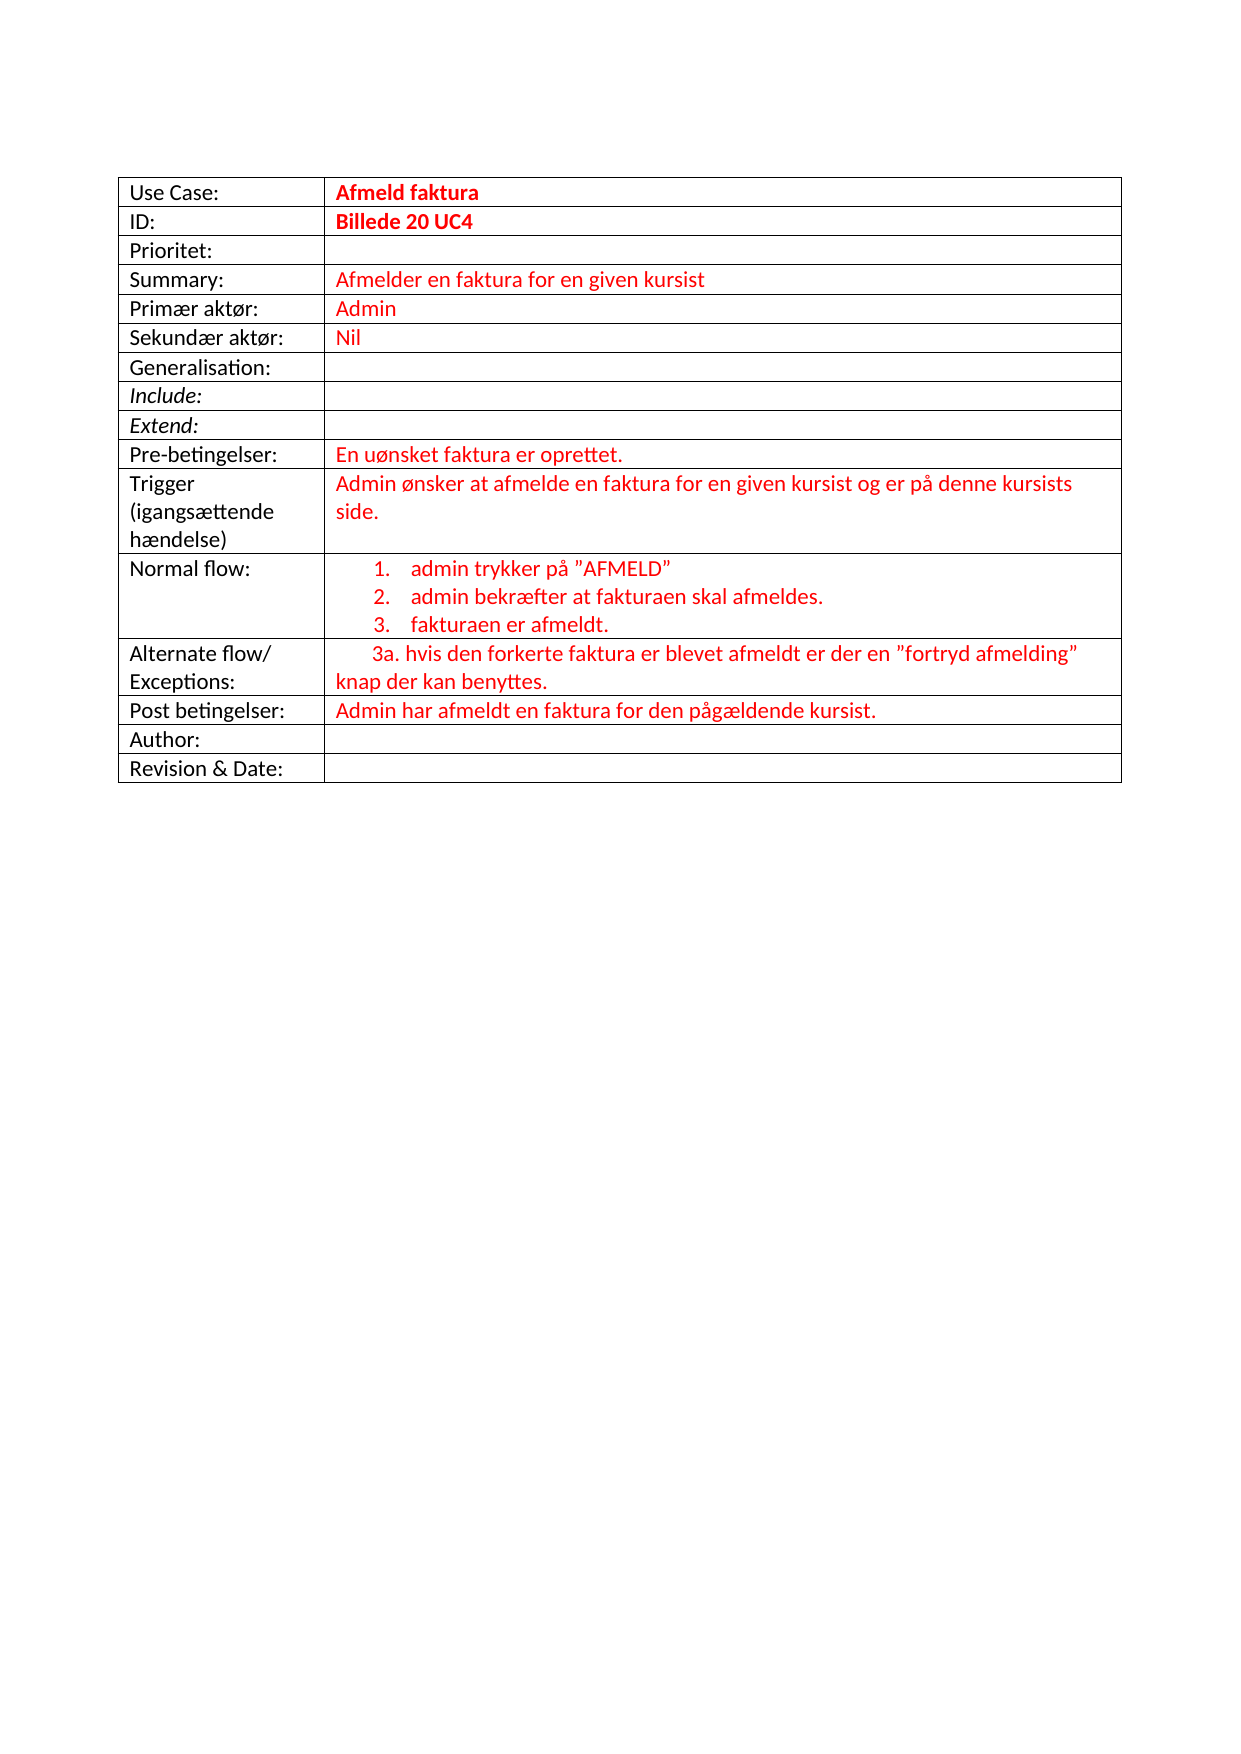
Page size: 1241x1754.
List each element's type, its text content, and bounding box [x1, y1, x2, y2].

table_cell Revision & Date: [119, 754, 324, 782]
table_cell Include: [119, 382, 324, 410]
table_cell Billede 20 UC4 [325, 207, 1121, 235]
table_cell Admin har afmeldt en faktura for den pågældende kursist. [325, 696, 1121, 724]
table_cell Author: [119, 725, 324, 753]
table_cell Pre-betingelser: [119, 440, 324, 468]
table_cell [325, 382, 1121, 410]
table_cell Post betingelser: [119, 696, 324, 724]
table_header Use Case: [119, 178, 324, 206]
table_cell [325, 411, 1121, 439]
table_cell Afmelder en faktura for en given kursist [325, 265, 1121, 293]
table_cell Sekundær aktør: [119, 324, 324, 352]
table_cell Prioritet: [119, 236, 324, 264]
table_cell Admin [325, 295, 1121, 322]
table_cell Alternate flow/ Exceptions: [119, 639, 324, 695]
table_cell Primær aktør: [119, 295, 324, 322]
table_cell [325, 236, 1121, 264]
table_header Afmeld faktura [325, 178, 1121, 206]
table_cell Trigger (igangsættende hændelse) [119, 469, 324, 553]
table_cell En uønsket faktura er oprettet. [325, 440, 1121, 468]
table_cell [325, 353, 1121, 381]
table_cell [325, 754, 1121, 782]
table_cell admin trykker på ”AFMELD” admin bekræfter at fakturaen skal afmeldes. fakturaen er afmeldt. [325, 554, 1121, 638]
table_cell Admin ønsker at afmelde en faktura for en given kursist og er på denne kursists side. [325, 469, 1121, 553]
table_cell Generalisation: [119, 353, 324, 381]
table_cell Nil [325, 324, 1121, 352]
table_cell [325, 725, 1121, 753]
table_cell ID: [119, 207, 324, 235]
table_cell 3a. hvis den forkerte faktura er blevet afmeldt er der en ”fortryd afmelding” knap der kan benyttes. [325, 639, 1121, 695]
table_cell Normal flow: [119, 554, 324, 638]
table_cell Summary: [119, 265, 324, 293]
table_cell Extend: [119, 411, 324, 439]
